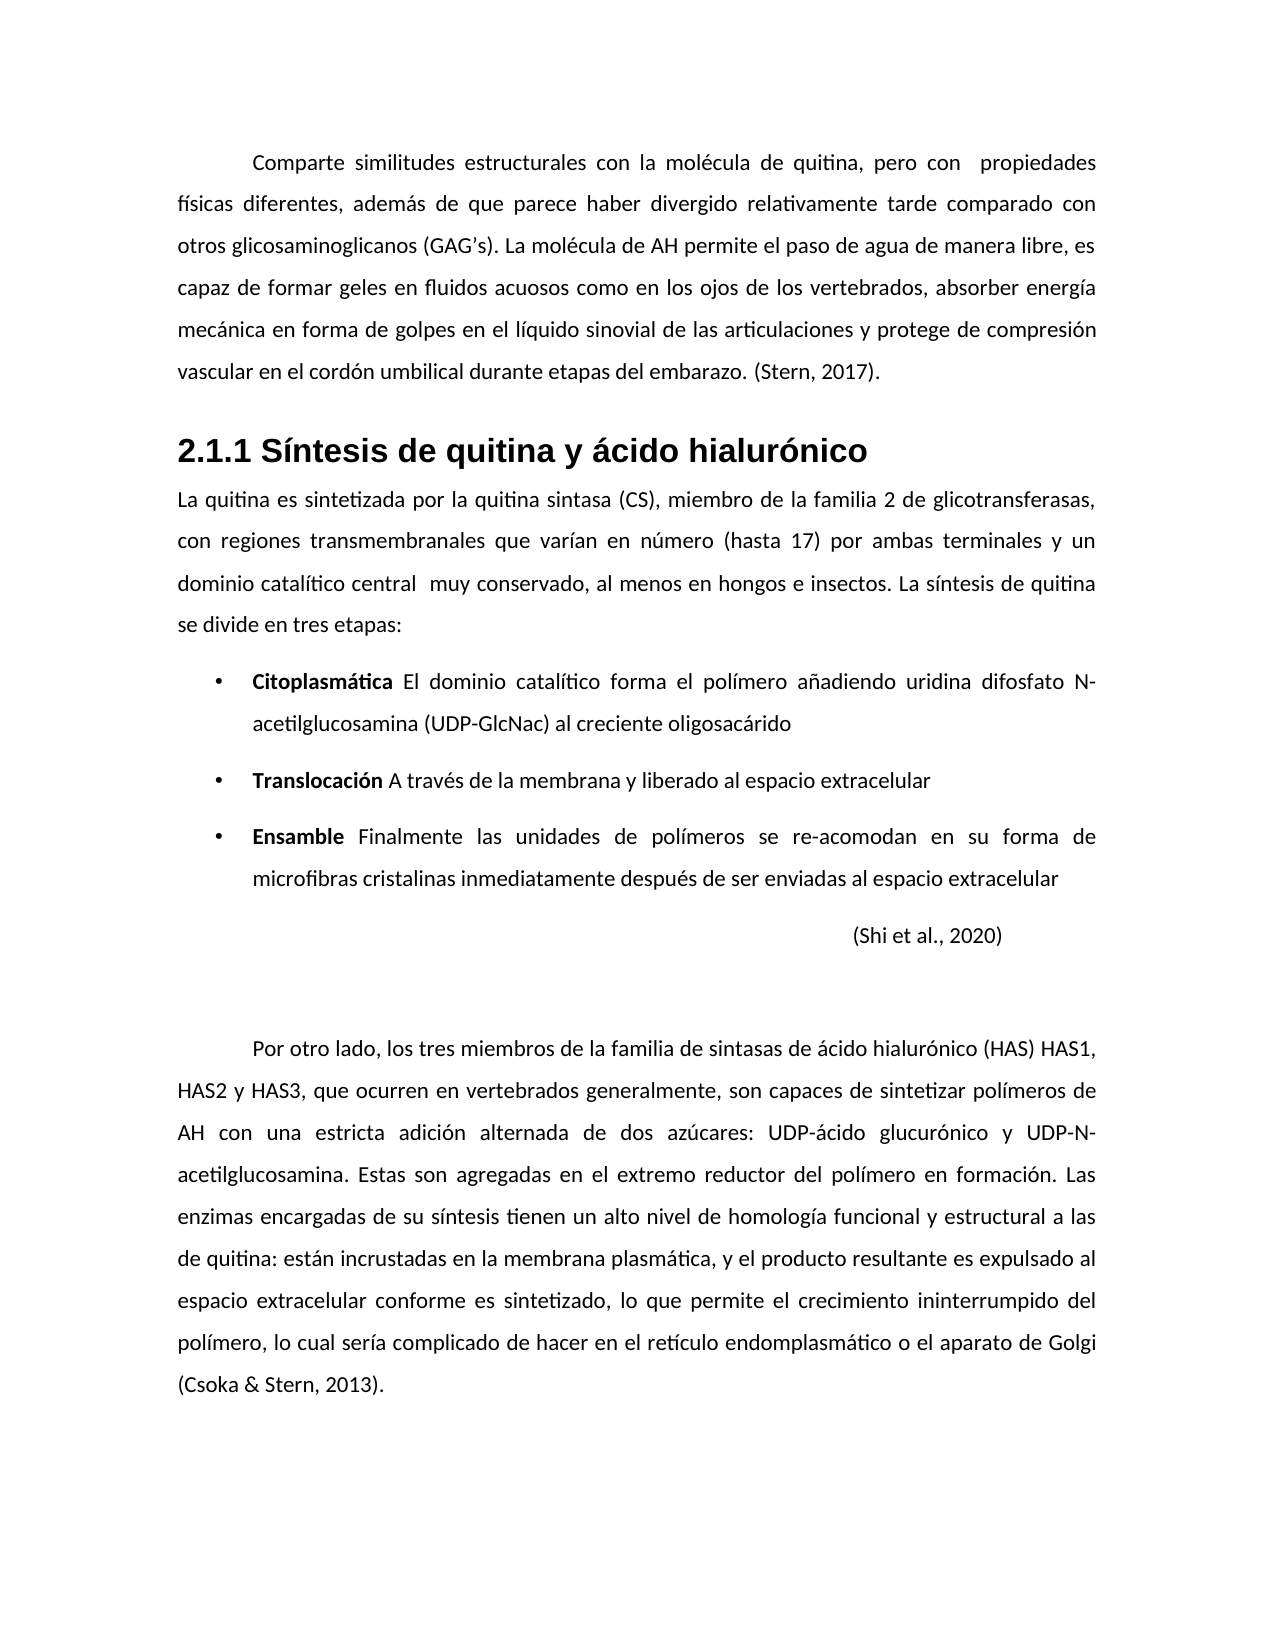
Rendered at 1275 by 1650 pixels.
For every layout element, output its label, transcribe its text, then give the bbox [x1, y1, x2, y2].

text Comparte similitudes estructurales con la molécula de quitina, pero con propiedades físicas diferentes, además de que parece haber divergido relativamente tarde comparado con otros glicosaminoglicanos (GAG’s). La molécula de AH permite el paso de agua de manera libre, es capaz de formar geles en fluidos acuosos como en los ojos de los vertebrados, absorber energía mecánica en forma de golpes en el líquido sinovial de las articulaciones y protege de compresión vascular en el cordón umbilical durante etapas del embarazo. (Stern, 2017). [177, 148, 1098, 386]
list Ensamble Finalmente las unidades de polímeros se re-acomodan en su forma de microfibras cristalinas inmediatamente después de ser enviadas al espacio extracelular [215, 822, 1098, 892]
list Citoplasmática El dominio catalítico forma el polímero añadiendo uridina difosfato N-acetilglucosamina (UDP-GlcNac) al creciente oligosacárido [215, 667, 1098, 737]
text Por otro lado, los tres miembros de la familia de sintasas de ácido hialurónico (HAS) HAS1, HAS2 y HAS3, que ocurren en vertebrados generalmente, son capaces de sintetizar polímeros de AH con una estricta adición alternada de dos azúcares: UDP-ácido glucurónico y UDP-N-acetilglucosamina. Estas son agregadas en el extremo reductor del polímero en formación. Las enzimas encargadas de su síntesis tienen un alto nivel de homología funcional y estructural a las de quitina: están incrustadas en la membrana plasmática, y el producto resultante es expulsado al espacio extracelular conforme es sintetizado, lo que permite el crecimiento ininterrumpido del polímero, lo cual sería complicado de hacer en el retículo endomplasmático o el aparato de Golgi (Csoka & Stern, 2013)⁠. [177, 1034, 1098, 1398]
subtitle 2.1.1 Síntesis de quitina y ácido hialurónico [177, 431, 1098, 469]
list Translocación A través de la membrana y liberado al espacio extracelular [215, 766, 1098, 794]
text La quitina es sintetizada por la quitina sintasa (CS), miembro de la familia 2 de glicotransferasas, con regiones transmembranales que varían en número (hasta 17) por ambas terminales y un dominio catalítico central muy conservado, al menos en hongos e insectos. La síntesis de quitina se divide en tres etapas: [177, 485, 1098, 639]
list (Shi et al., 2020)⁠ [552, 921, 1098, 949]
